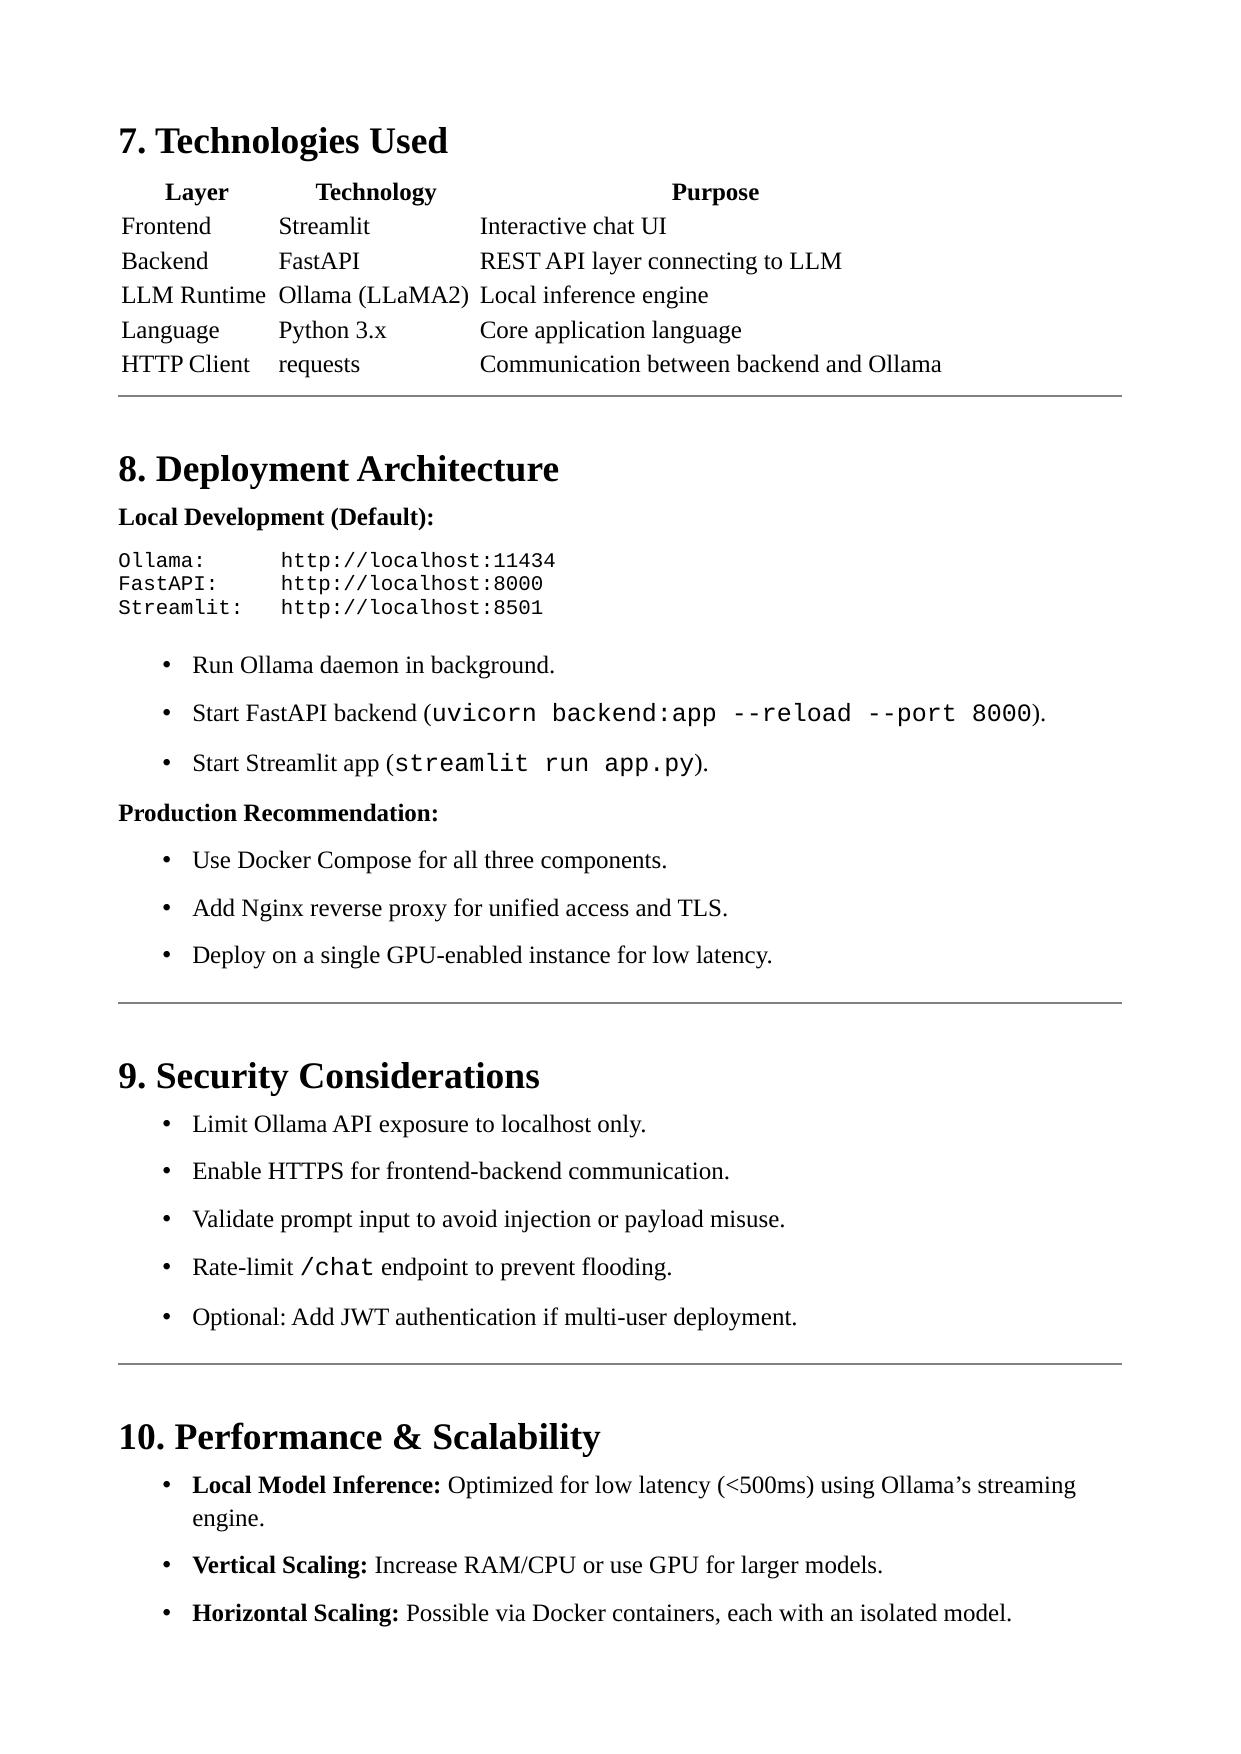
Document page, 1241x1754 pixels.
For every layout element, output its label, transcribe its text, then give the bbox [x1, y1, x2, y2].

table_cell LLM Runtime [118, 278, 275, 312]
table_cell Backend [118, 243, 275, 277]
list Rate-limit /chat endpoint to prevent flooding. [162, 1252, 1122, 1282]
list Run Ollama daemon in background. [162, 650, 1122, 679]
table_header Technology [275, 174, 477, 208]
table_cell Frontend [118, 208, 275, 243]
table_cell Core application language [477, 312, 954, 347]
text Local Development (Default): [118, 502, 1122, 531]
table_cell FastAPI [275, 243, 477, 277]
list Add Nginx reverse proxy for unified access and TLS. [162, 893, 1122, 922]
list Limit Ollama API exposure to localhost only. [162, 1109, 1122, 1137]
table_cell Streamlit [275, 208, 477, 243]
list Enable HTTPS for frontend-backend communication. [162, 1156, 1122, 1185]
table_cell Ollama (LLaMA2) [275, 278, 477, 312]
subtitle 9. Security Considerations [118, 1053, 1122, 1096]
list Vertical Scaling: Increase RAM/CPU or use GPU for larger models. [162, 1551, 1122, 1579]
list Use Docker Compose for all three components. [162, 845, 1122, 874]
list Optional: Add JWT authentication if multi-user deployment. [162, 1302, 1122, 1330]
table_cell REST API layer connecting to LLM [477, 243, 954, 277]
list Deploy on a single GPU-enabled instance for low latency. [162, 940, 1122, 969]
subtitle 10. Performance & Scalability [118, 1414, 1122, 1457]
text Ollama: http://localhost:11434 [118, 549, 1122, 573]
text Streamlit: http://localhost:8501 [118, 597, 1122, 621]
list Local Model Inference: Optimized for low latency (<500ms) using Ollama’s streaming engine. [162, 1470, 1122, 1532]
table_cell Python 3.x [275, 312, 477, 347]
list Validate prompt input to avoid injection or payload misuse. [162, 1204, 1122, 1233]
list Start FastAPI backend (uvicorn backend:app --reload --port 8000). [162, 698, 1122, 728]
table_cell Language [118, 312, 275, 347]
table_cell requests [275, 347, 477, 381]
table_header Layer [118, 174, 275, 208]
table_header Purpose [477, 174, 954, 208]
text Production Recommendation: [118, 798, 1122, 826]
text FastAPI: http://localhost:8000 [118, 573, 1122, 597]
table_cell Interactive chat UI [477, 208, 954, 243]
table_cell HTTP Client [118, 347, 275, 381]
table_cell Communication between backend and Ollama [477, 347, 954, 381]
subtitle 8. Deployment Architecture [118, 446, 1122, 489]
list Start Streamlit app (streamlit run app.py). [162, 748, 1122, 778]
list Horizontal Scaling: Possible via Docker containers, each with an isolated model. [162, 1598, 1122, 1627]
subtitle 7. Technologies Used [118, 118, 1122, 161]
table_cell Local inference engine [477, 278, 954, 312]
